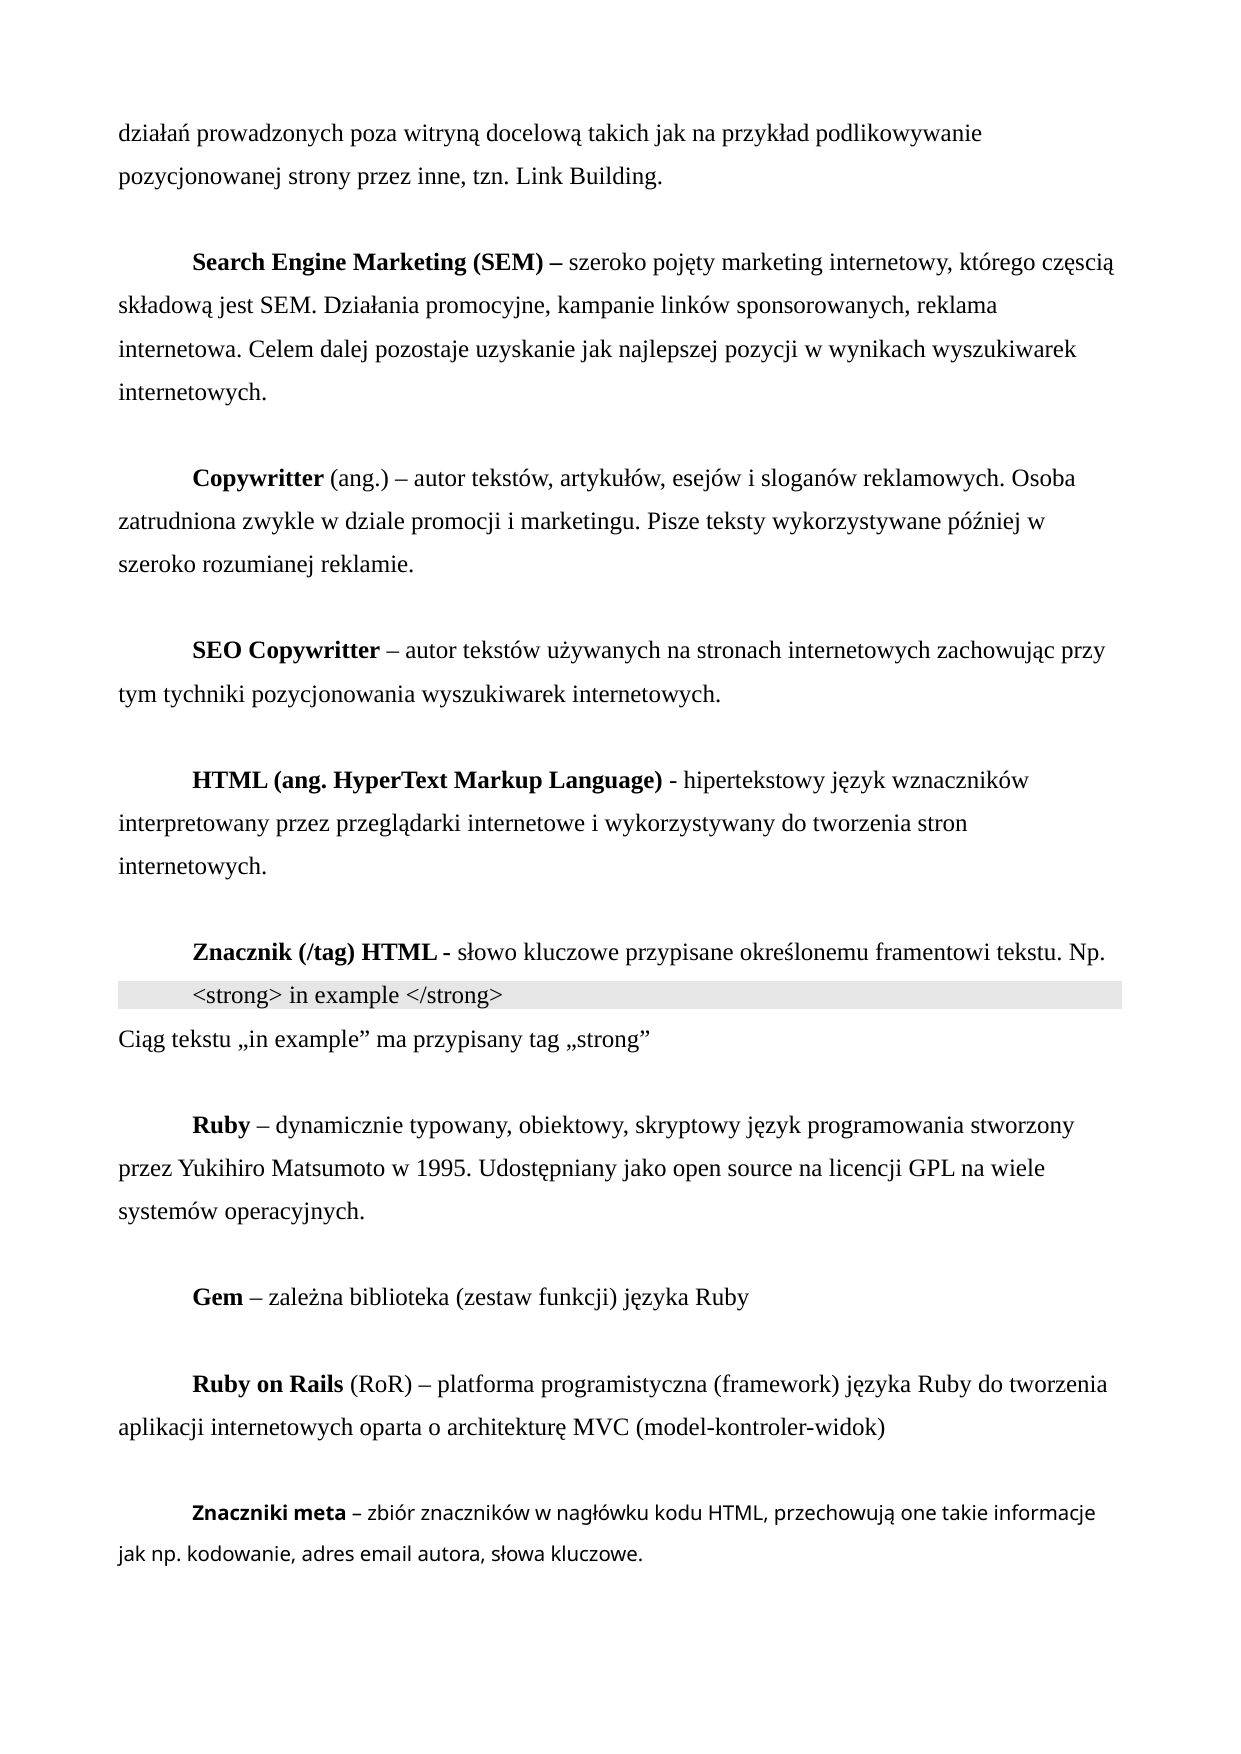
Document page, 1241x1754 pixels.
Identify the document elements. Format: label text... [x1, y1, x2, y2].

text HTML (ang. HyperText Markup Language) - hipertekstowy język wznaczników interpretowany przez przeglądarki internetowe i wykorzystywany do tworzenia stron internetowych. [118, 765, 1122, 880]
text Ciąg tekstu „in example” ma przypisany tag „strong” [118, 1024, 1122, 1052]
text Znacznik (/tag) HTML - słowo kluczowe przypisane określonemu framentowi tekstu. Np. [118, 937, 1122, 966]
text SEO Copywritter – autor tekstów używanych na stronach internetowych zachowując przy tym tychniki pozycjonowania wyszukiwarek internetowych. [118, 636, 1122, 707]
text Search Engine Marketing (SEM) – szeroko pojęty marketing internetowy, którego częscią składową jest SEM. Działania promocyjne, kampanie linków sponsorowanych, reklama internetowa. Celem dalej pozostaje uzyskanie jak najlepszej pozycji w wynikach wyszukiwarek internetowych. [118, 247, 1122, 406]
text Gem – zależna biblioteka (zestaw funkcji) języka Ruby [118, 1282, 1122, 1311]
text Ruby – dynamicznie typowany, obiektowy, skryptowy język programowania stworzony przez Yukihiro Matsumoto w 1995. Udostępniany jako open source na licencji GPL na wiele systemów operacyjnych. [118, 1110, 1122, 1225]
text działań prowadzonych poza witryną docelową takich jak na przykład podlikowywanie pozycjonowanej strony przez inne, tzn. Link Building. [118, 118, 1122, 190]
text Copywritter (ang.) – autor tekstów, artykułów, esejów i sloganów reklamowych. Osoba zatrudniona zwykle w dziale promocji i marketingu. Pisze teksty wykorzystywane później w szeroko rozumianej reklamie. [118, 463, 1122, 578]
text <strong> in example </strong> [118, 981, 1122, 1009]
text Ruby on Rails (RoR) – platforma programistyczna (framework) języka Ruby do tworzenia aplikacji internetowych oparta o architekturę MVC (model-kontroler-widok) [118, 1369, 1122, 1441]
text Znaczniki meta – zbiór znaczników w nagłówku kodu HTML, przechowują one takie informacje jak np. kodowanie, adres email autora, słowa kluczowe. [118, 1498, 1122, 1567]
